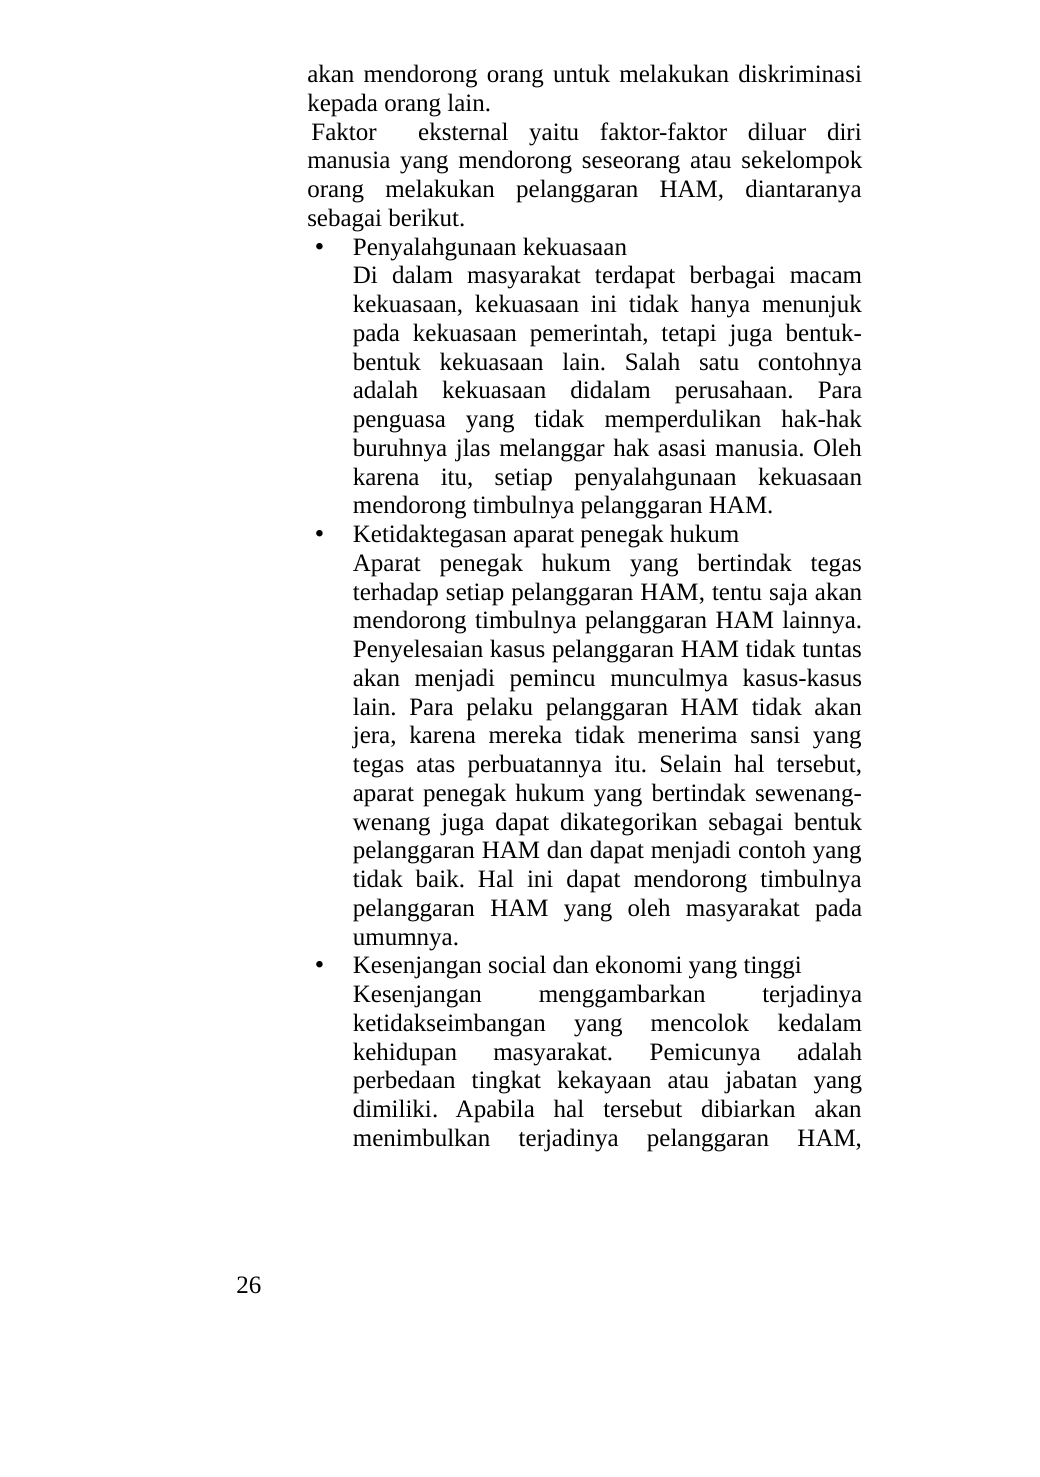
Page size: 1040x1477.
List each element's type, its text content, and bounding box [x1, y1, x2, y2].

list Ketidaktegasan aparat penegak hukum [315, 519, 862, 548]
text akan mendorong orang untuk melakukan diskriminasi kepada orang lain. [307, 59, 862, 117]
list Kesenjangan social dan ekonomi yang tinggi [315, 950, 862, 979]
list Aparat penegak hukum yang bertindak tegas terhadap setiap pelanggaran HAM, tentu saja akan mendorong timbulnya pelanggaran HAM lainnya. Penyelesaian kasus pelanggaran HAM tidak tuntas akan menjadi pemincu munculmya kasus-kasus lain. Para pelaku pelanggaran HAM tidak akan jera, karena mereka tidak menerima sansi yang tegas atas perbuatannya itu. Selain hal tersebut, aparat penegak hukum yang bertindak sewenang-wenang juga dapat dikategorikan sebagai bentuk pelanggaran HAM dan dapat menjadi contoh yang tidak baik. Hal ini dapat mendorong timbulnya pelanggaran HAM yang oleh masyarakat pada umumnya. [315, 548, 862, 950]
list Di dalam masyarakat terdapat berbagai macam kekuasaan, kekuasaan ini tidak hanya menunjuk pada kekuasaan pemerintah, tetapi juga bentuk-bentuk kekuasaan lain. Salah satu contohnya adalah kekuasaan didalam perusahaan. Para penguasa yang tidak memperdulikan hak-hak buruhnya jlas melanggar hak asasi manusia. Oleh karena itu, setiap penyalahgunaan kekuasaan mendorong timbulnya pelanggaran HAM. [315, 260, 862, 519]
list Kesenjangan menggambarkan terjadinya ketidakseimbangan yang mencolok kedalam kehidupan masyarakat. Pemicunya adalah perbedaan tingkat kekayaan atau jabatan yang dimiliki. Apabila hal tersebut dibiarkan akan menimbulkan terjadinya pelanggaran HAM, [315, 979, 862, 1152]
text Faktor eksternal yaitu faktor-faktor diluar diri manusia yang mendorong seseorang atau sekelompok orang melakukan pelanggaran HAM, diantaranya sebagai berikut. [307, 117, 862, 232]
list Penyalahgunaan kekuasaan [315, 232, 862, 260]
